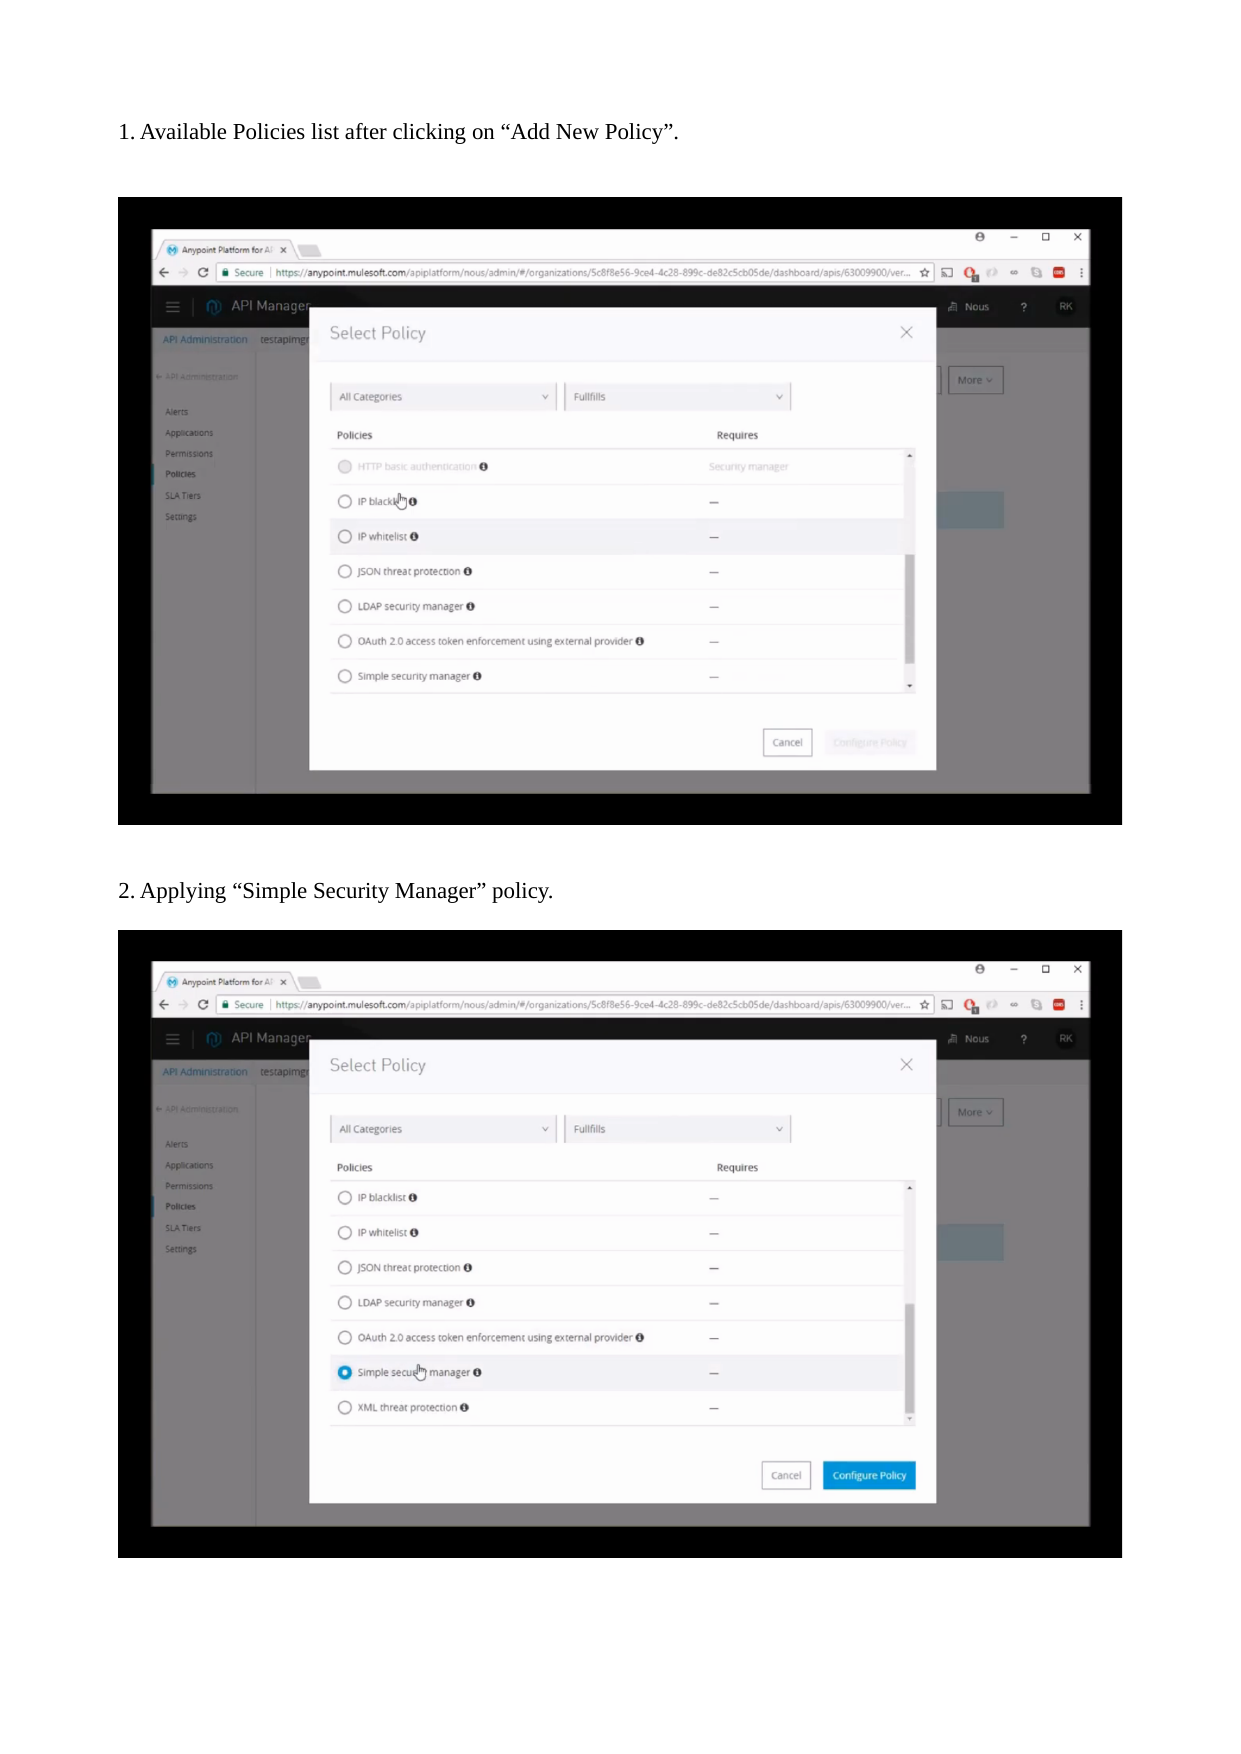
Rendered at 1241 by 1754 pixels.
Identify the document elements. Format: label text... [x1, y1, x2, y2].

text 1. Available Policies list after clicking on “Add New Policy”. [118, 118, 1122, 144]
picture [118, 197, 1123, 825]
text 2. Applying “Simple Security Manager” policy. [118, 877, 1122, 904]
picture [118, 930, 1123, 1558]
